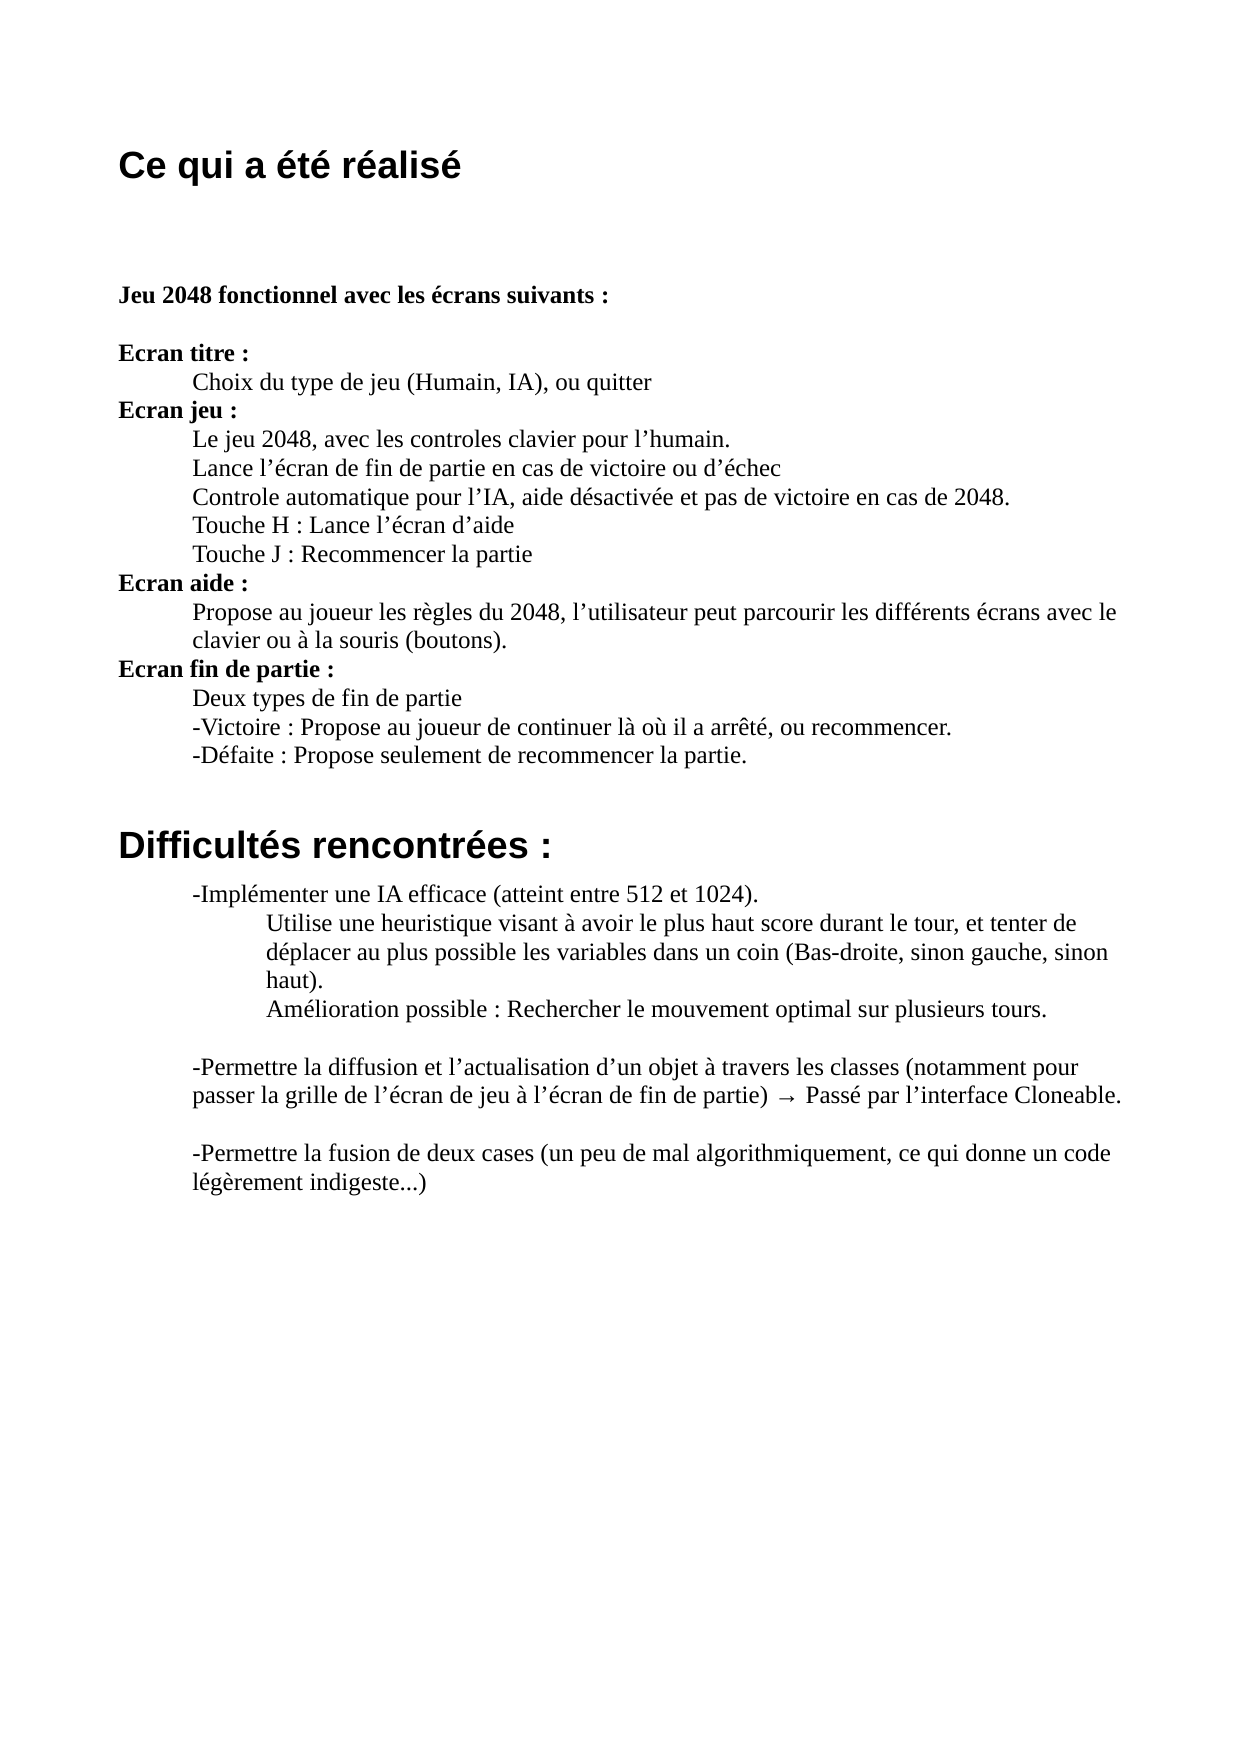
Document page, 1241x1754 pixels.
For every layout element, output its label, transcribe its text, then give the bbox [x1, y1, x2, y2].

text -Défaite : Propose seulement de recommencer la partie. [118, 740, 1122, 769]
text -Permettre la fusion de deux cases (un peu de mal algorithmiquement, ce qui donne un code légèrement indigeste...) [118, 1138, 1122, 1195]
text Touche H : Lance l’écran d’aide [118, 510, 1122, 539]
text Ecran jeu : [118, 395, 1122, 424]
text Utilise une heuristique visant à avoir le plus haut score durant le tour, et tenter de [118, 908, 1122, 937]
text -Victoire : Propose au joueur de continuer là où il a arrêté, ou recommencer. [118, 712, 1122, 740]
text Propose au joueur les règles du 2048, l’utilisateur peut parcourir les différents écrans avec le [118, 597, 1122, 625]
text Amélioration possible : Rechercher le mouvement optimal sur plusieurs tours. [118, 994, 1122, 1023]
text Choix du type de jeu (Humain, IA), ou quitter [118, 367, 1122, 395]
text passer la grille de l’écran de jeu à l’écran de fin de partie) → Passé par l’interface Cloneable. [118, 1080, 1122, 1109]
text Ecran fin de partie : [118, 654, 1122, 683]
text Ecran aide : [118, 568, 1122, 597]
subtitle Ce qui a été réalisé [118, 143, 1122, 187]
text déplacer au plus possible les variables dans un coin (Bas-droite, sinon gauche, sinon [118, 937, 1122, 965]
subtitle Difficultés rencontrées : [118, 823, 1122, 867]
text Ecran titre : [118, 338, 1122, 367]
text clavier ou à la souris (boutons). [118, 625, 1122, 654]
text Deux types de fin de partie [118, 683, 1122, 712]
text -Implémenter une IA efficace (atteint entre 512 et 1024). [118, 879, 1122, 908]
text Jeu 2048 fonctionnel avec les écrans suivants : [118, 280, 1122, 309]
text haut). [118, 965, 1122, 994]
text Touche J : Recommencer la partie [118, 539, 1122, 568]
text -Permettre la diffusion et l’actualisation d’un objet à travers les classes (notamment pour [118, 1052, 1122, 1080]
text Le jeu 2048, avec les controles clavier pour l’humain. Lance l’écran de fin de partie en cas de victoire ou d’échec Controle automatique pour l’IA, aide désactivée et pas de victoire en cas de 2048. [118, 424, 1122, 510]
